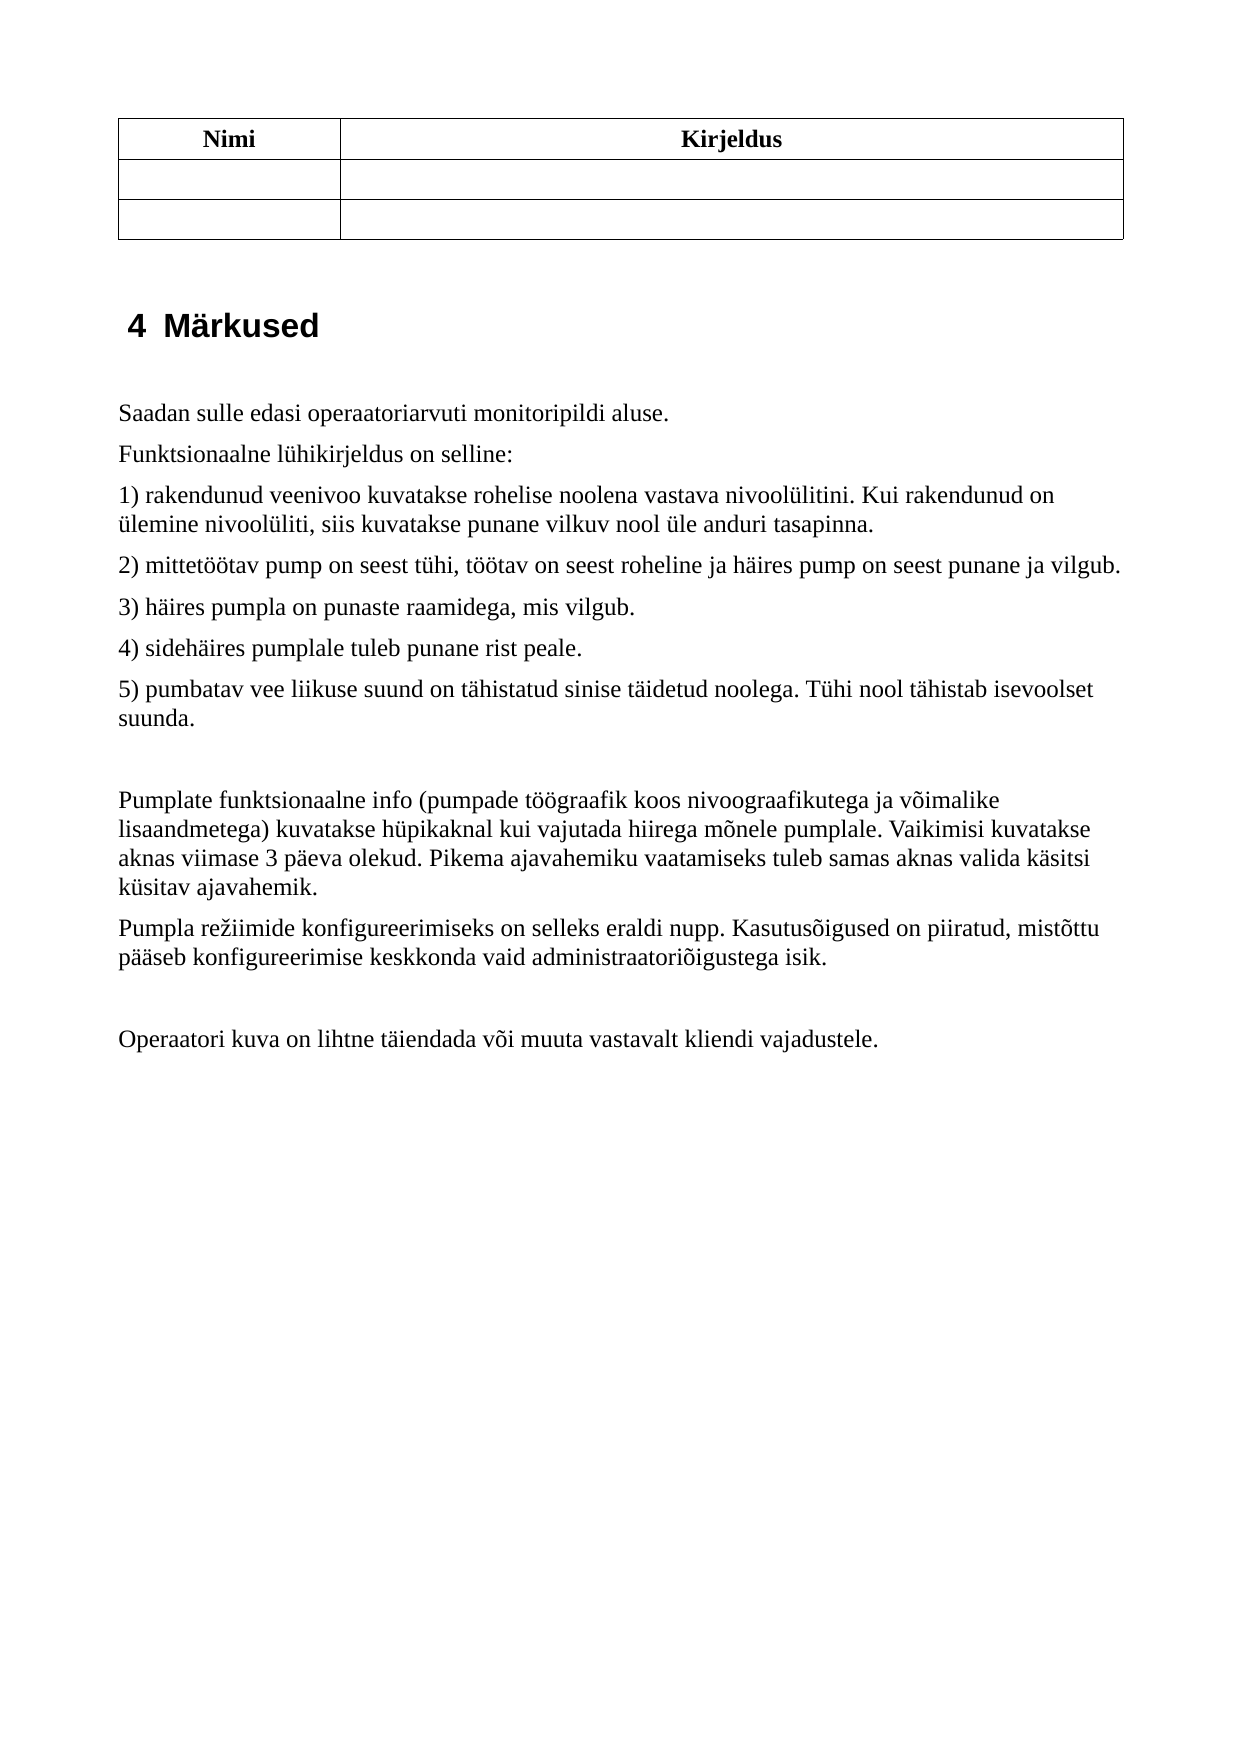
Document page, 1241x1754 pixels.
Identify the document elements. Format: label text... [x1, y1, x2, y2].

text Operaatori kuva on lihtne täiendada või muuta vastavalt kliendi vajadustele. [118, 1024, 1122, 1053]
table_cell [341, 200, 1123, 239]
table_header Nimi [119, 119, 340, 158]
text 4) sidehäires pumplale tuleb punane rist peale. [118, 633, 1122, 662]
text 2) mittetöötav pump on seest tühi, töötav on seest roheline ja häires pump on seest punane ja vilgub. [118, 550, 1122, 579]
table_cell [119, 200, 340, 239]
text Pumplate funktsionaalne info (pumpade töögraafik koos nivoograafikutega ja võimalike lisaandmetega) kuvatakse hüpikaknal kui vajutada hiirega mõnele pumplale. Vaikimisi kuvatakse aknas viimase 3 päeva olekud. Pikema ajavahemiku vaatamiseks tuleb samas aknas valida käsitsi küsitav ajavahemik. [118, 785, 1122, 900]
text Pumpla režiimide konfigureerimiseks on selleks eraldi nupp. Kasutusõigused on piiratud, mistõttu pääseb konfigureerimise keskkonda vaid administraatoriõigustega isik. [118, 913, 1122, 970]
text 3) häires pumpla on punaste raamidega, mis vilgub. [118, 592, 1122, 620]
subtitle Märkused [118, 305, 1122, 344]
table_cell [119, 160, 340, 199]
table_cell [341, 160, 1123, 199]
text Saadan sulle edasi operaatoriarvuti monitoripildi aluse. [118, 398, 1122, 427]
text Funktsionaalne lühikirjeldus on selline: [118, 439, 1122, 468]
text 5) pumbatav vee liikuse suund on tähistatud sinise täidetud noolega. Tühi nool tähistab isevoolset suunda. [118, 674, 1122, 732]
table_header Kirjeldus [341, 119, 1123, 158]
text 1) rakendunud veenivoo kuvatakse rohelise noolena vastava nivoolülitini. Kui rakendunud on ülemine nivoolüliti, siis kuvatakse punane vilkuv nool üle anduri tasapinna. [118, 480, 1122, 538]
